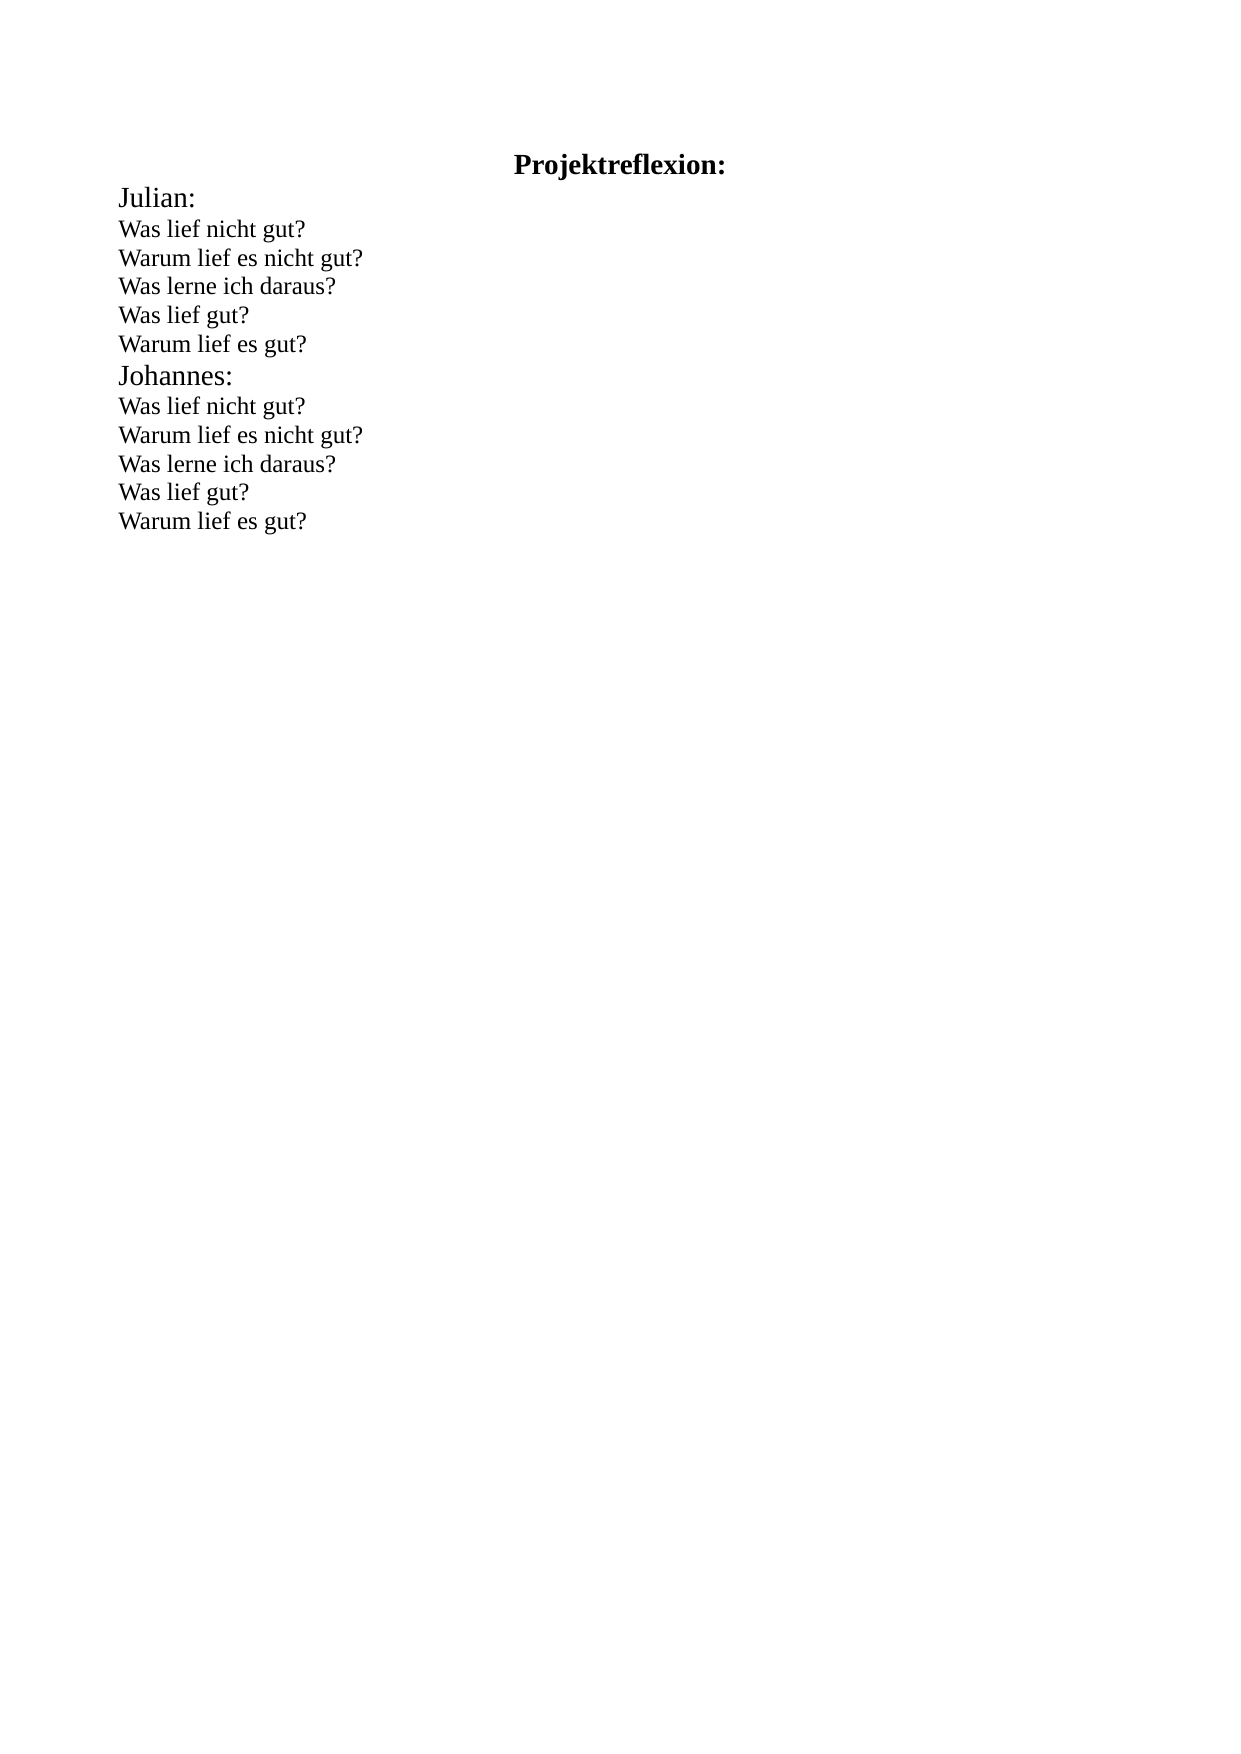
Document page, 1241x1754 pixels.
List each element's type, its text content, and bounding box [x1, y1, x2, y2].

text Warum lief es nicht gut? [118, 420, 1122, 449]
text Was lief nicht gut? [118, 214, 1122, 243]
text Julian: [118, 180, 1122, 214]
text Warum lief es gut? [118, 329, 1122, 358]
text Warum lief es gut? [118, 506, 1122, 535]
text Was lerne ich daraus? [118, 449, 1122, 477]
text Was lerne ich daraus? [118, 271, 1122, 300]
text Johannes: [118, 358, 1122, 391]
text Was lief gut? [118, 477, 1122, 506]
text Was lief nicht gut? [118, 391, 1122, 420]
text Warum lief es nicht gut? [118, 243, 1122, 271]
text Projektreflexion: [118, 147, 1122, 180]
text Was lief gut? [118, 300, 1122, 329]
